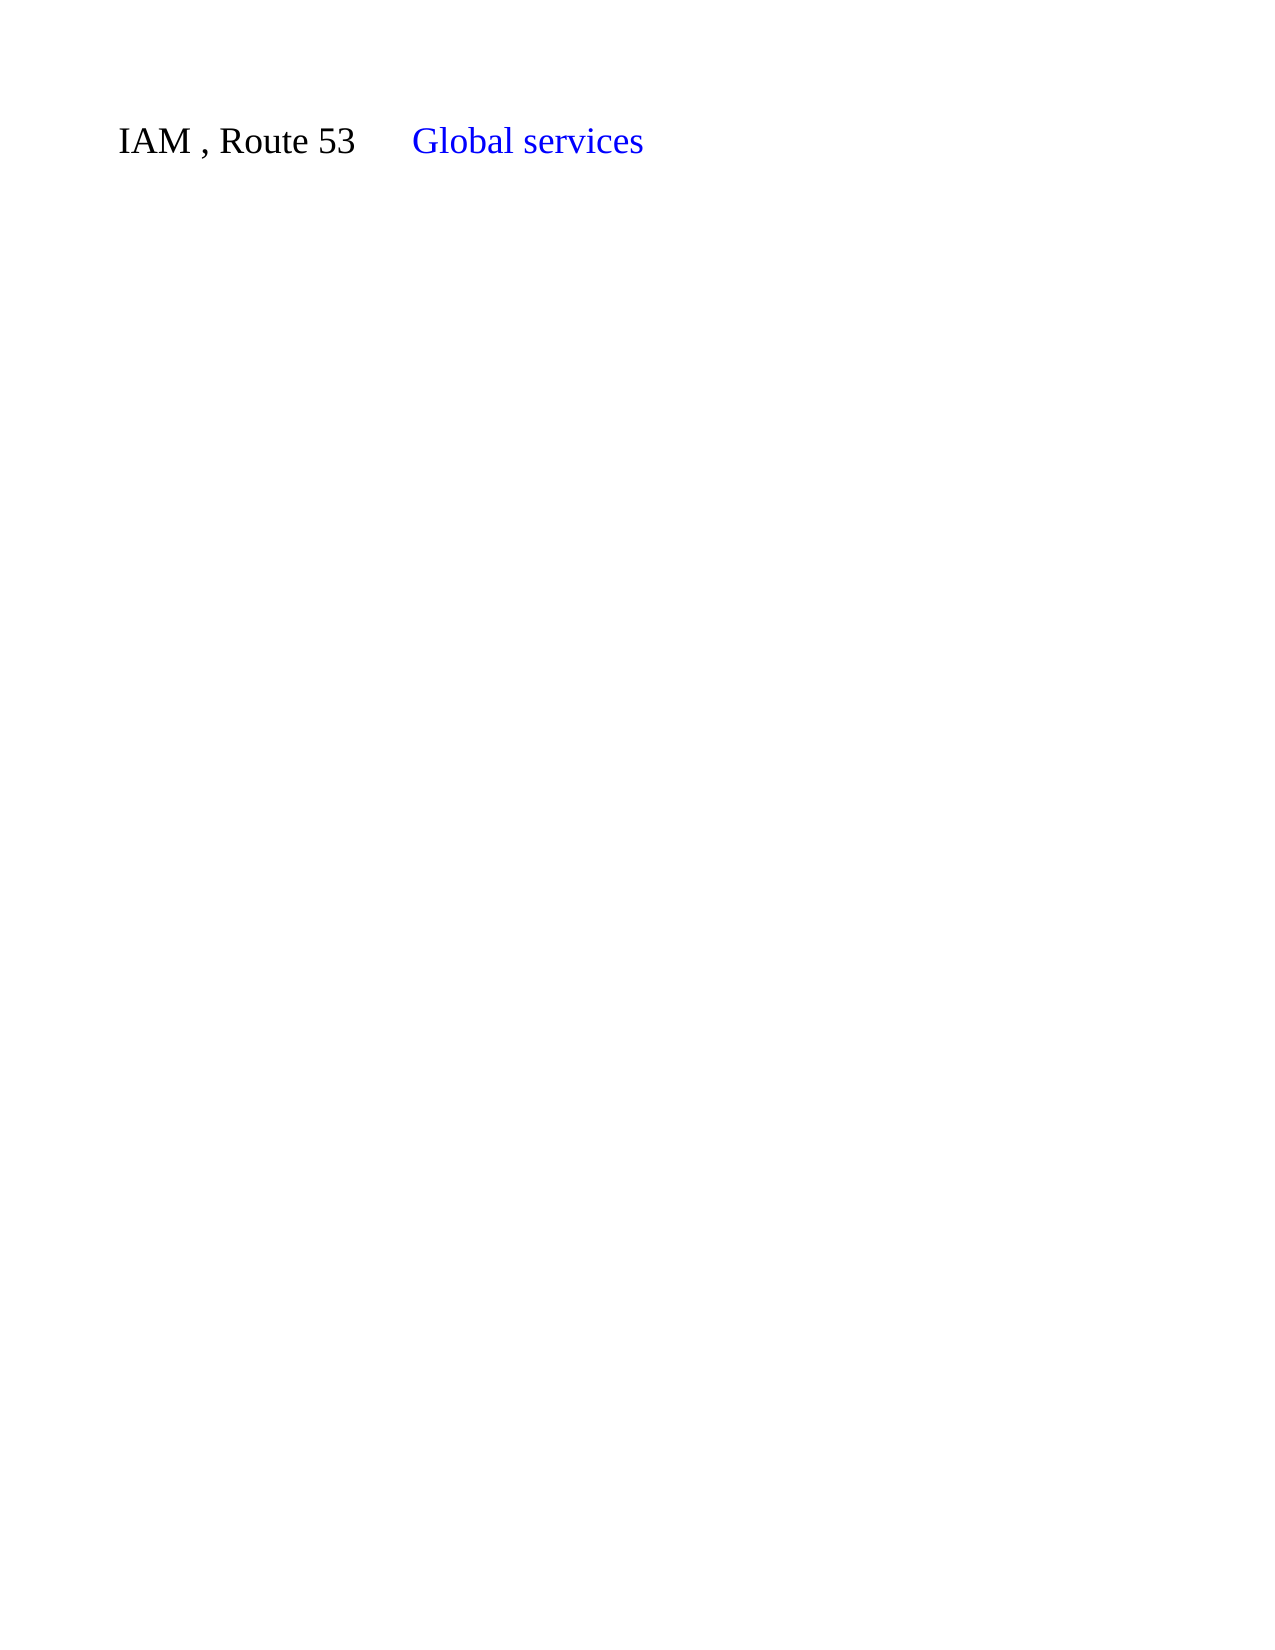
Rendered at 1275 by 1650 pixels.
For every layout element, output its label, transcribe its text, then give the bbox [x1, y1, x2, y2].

text IAM , Route 53 Global services [118, 118, 1157, 161]
